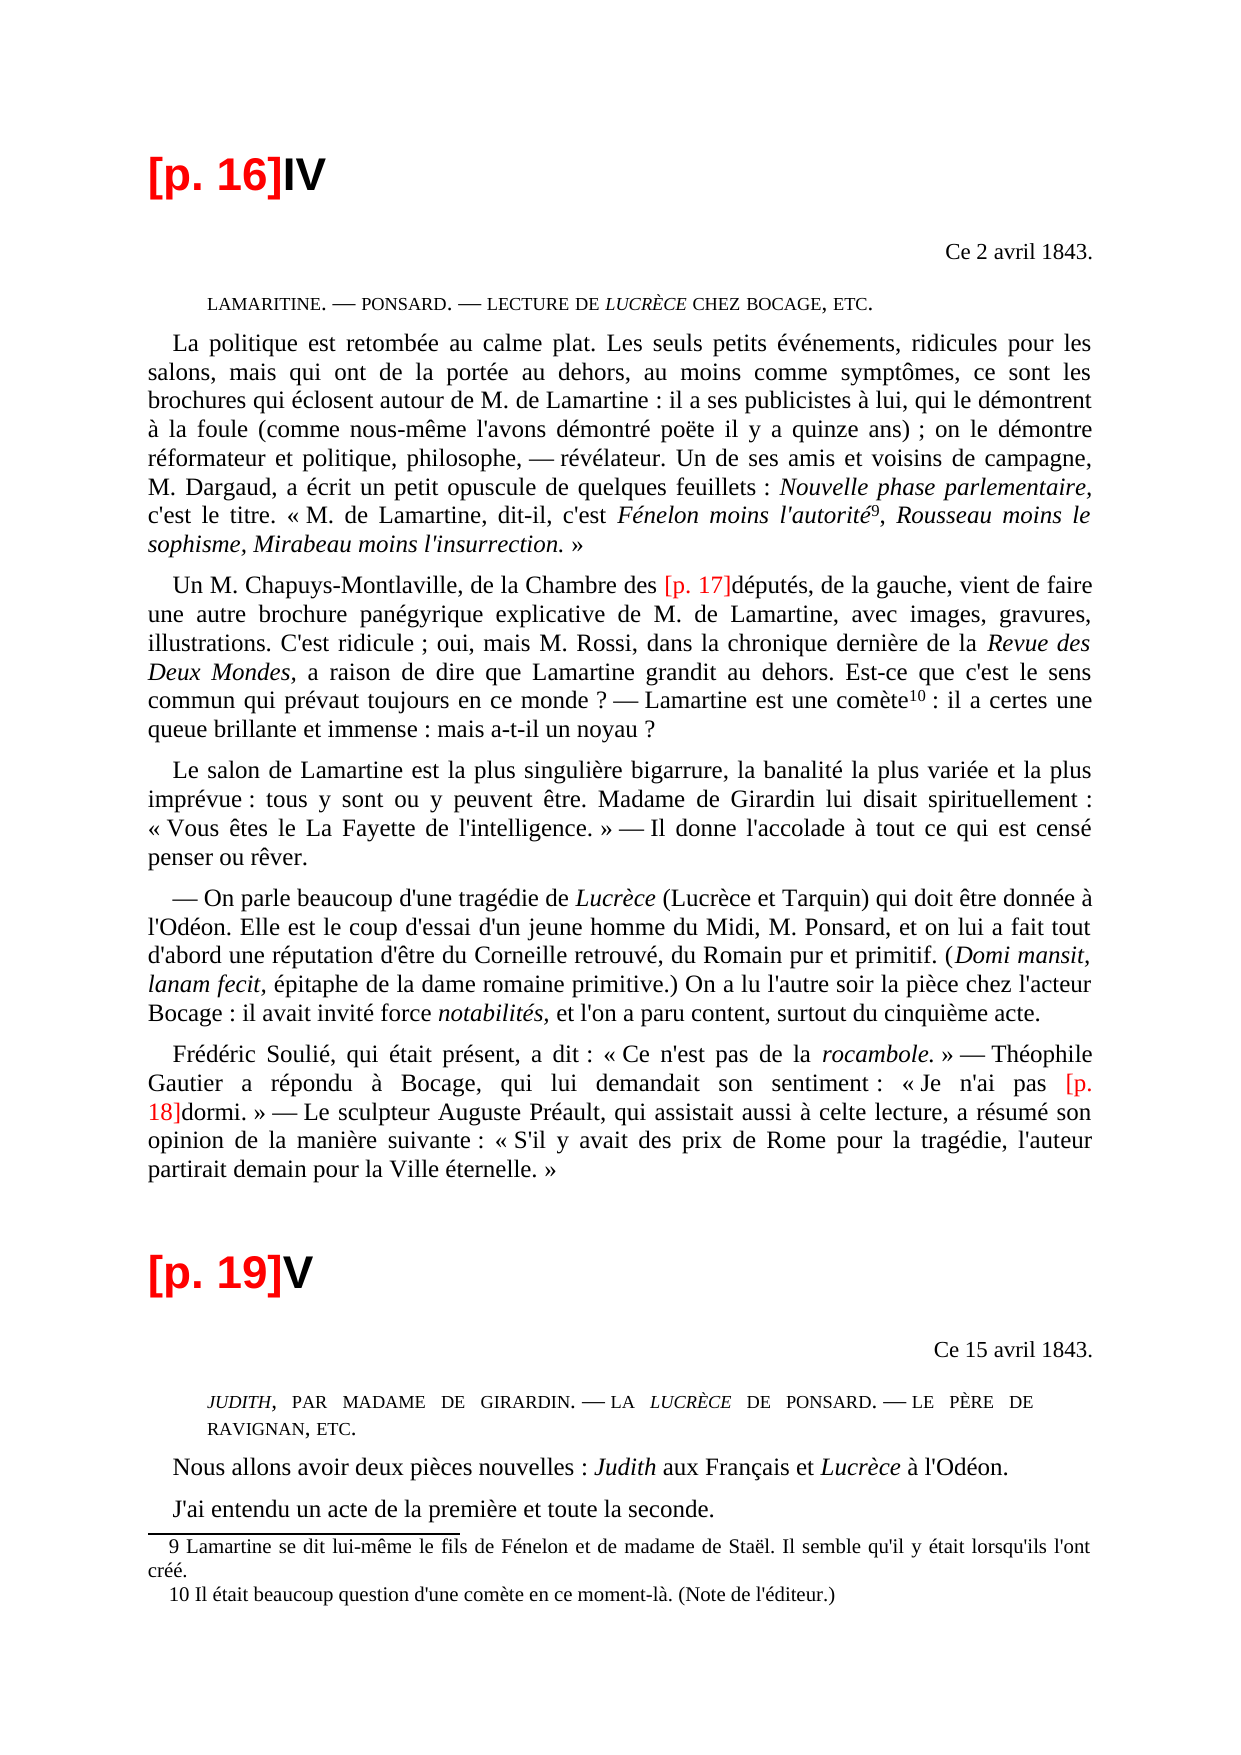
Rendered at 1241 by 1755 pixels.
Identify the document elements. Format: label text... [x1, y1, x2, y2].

text Un M. Chapuys-Montlaville, de la Chambre des [p. 17]députés, de la gauche, vient de faire une autre brochure panégyrique explicative de M. de Lamartine, avec images, gravures, illustrations. C'est ridicule ; oui, mais M. Rossi, dans la chronique dernière de la Revue des Deux Mondes, a raison de dire que Lamartine grandit au dehors. Est-ce que c'est le sens commun qui prévaut toujours en ce monde ? — Lamartine est une comète : il a certes une queue brillante et immense : mais a-t-il un noyau ? [148, 571, 1093, 743]
text Ce 2 avril 1843. [148, 238, 1093, 264]
text Frédéric Soulié, qui était présent, a dit : « Ce n'est pas de la rocambole. » — Théophile Gautier a répondu à Bocage, qui lui demandait son sentiment : « Je n'ai pas [p. 18]dormi. » — Le sculpteur Auguste Préault, qui assistait aussi à celte lecture, a résumé son opinion de la manière suivante : « S'il y avait des prix de Rome pour la tragédie, l'auteur partirait demain pour la Ville éternelle. » [148, 1039, 1093, 1183]
text Nous allons avoir deux pièces nouvelles : Judith aux Français et Lucrèce à l'Odéon. [148, 1452, 1093, 1481]
text judith, par madame de girardin. — la lucrèce de ponsard. — le père de ravignan, etc. [207, 1387, 1033, 1440]
subtitle [p. 16]IV [148, 148, 1093, 200]
subtitle [p. 19]V [148, 1246, 1093, 1298]
text lamaritine. — ponsard. — lecture de lucrèce chez bocage, etc. [207, 289, 1033, 316]
text Lamartine se dit lui-même le fils de Fénelon et de madame de Staël. Il semble qu'il y était lorsqu'ils l'ont créé. [148, 1534, 1093, 1582]
text — On parle beaucoup d'une tragédie de Lucrèce (Lucrèce et Tarquin) qui doit être donnée à l'Odéon. Elle est le coup d'essai d'un jeune homme du Midi, M. Ponsard, et on lui a fait tout d'abord une réputation d'être du Corneille retrouvé, du Romain pur et primitif. (Domi mansit, lanam fecit, épitaphe de la dame romaine primitive.) On a lu l'autre soir la pièce chez l'acteur Bocage : il avait invité force notabilités, et l'on a paru content, surtout du cinquième acte. [148, 883, 1093, 1027]
text Le salon de Lamartine est la plus singulière bigarrure, la banalité la plus variée et la plus imprévue : tous y sont ou y peuvent être. Madame de Girardin lui disait spirituellement : « Vous êtes le La Fayette de l'intelligence. » — Il donne l'accolade à tout ce qui est censé penser ou rêver. [148, 756, 1093, 871]
text Il était beaucoup question d'une comète en ce moment-là. (Note de l'éditeur.) [148, 1582, 1093, 1606]
text Ce 15 avril 1843. [148, 1336, 1093, 1362]
text La politique est retombée au calme plat. Les seuls petits événements, ridicules pour les salons, mais qui ont de la portée au dehors, au moins comme symptômes, ce sont les brochures qui éclosent autour de M. de Lamartine : il a ses publicistes à lui, qui le démontrent à la foule (comme nous-même l'avons démontré poëte il y a quinze ans) ; on le démontre réformateur et politique, philosophe, — révélateur. Un de ses amis et voisins de campagne, M. Dargaud, a écrit un petit opuscule de quelques feuillets : Nouvelle phase parlementaire, c'est le titre. « M. de Lamartine, dit-il, c'est Fénelon moins l'autorité, Rousseau moins le sophisme, Mirabeau moins l'insurrection. » [148, 328, 1093, 558]
text J'ai entendu un acte de la première et toute la seconde. [148, 1494, 1093, 1522]
